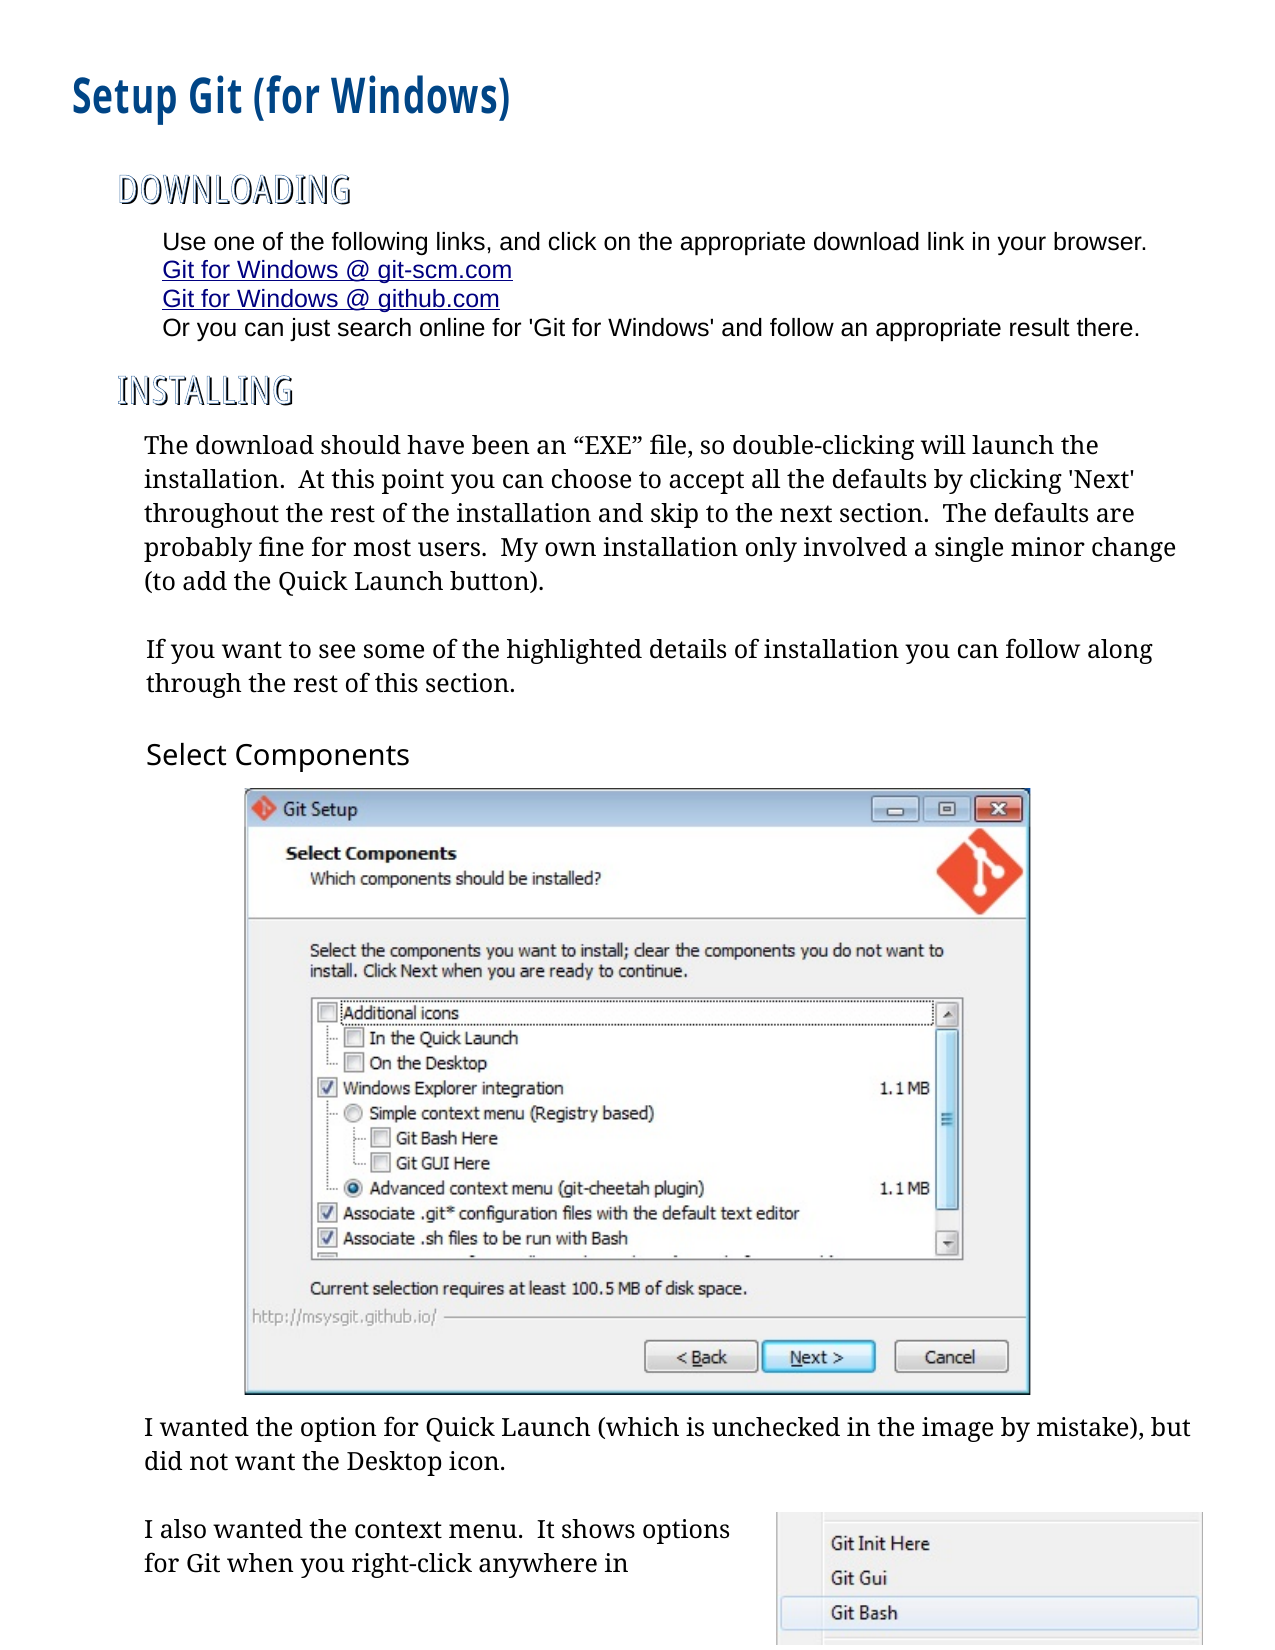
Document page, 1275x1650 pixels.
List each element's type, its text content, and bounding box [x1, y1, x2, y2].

text I wanted the option for Quick Launch (which is unchecked in the image by mistake), but did not want the Desktop icon. [144, 773, 1203, 1478]
text Use one of the following links, and click on the appropriate download link in your browser. [162, 226, 1158, 255]
picture [244, 788, 1031, 1395]
title Select Components [146, 734, 1203, 773]
text Git for Windows @ git-scm.com [162, 255, 1158, 284]
subtitle Installing [117, 362, 1203, 415]
text The download should have been an “EXE” file, so double-clicking will launch the installation. At this point you can choose to accept all the defaults by clicking 'Next' throughout the rest of the installation and skip to the next section. The defaults are probably fine for most users. My own installation only involved a single minor change (to add the Quick Launch button). [144, 427, 1203, 598]
text Or you can just search online for 'Git for Windows' and follow an appropriate result there. [162, 313, 1158, 341]
text Git for Windows @ github.com [162, 284, 1158, 313]
text I also wanted the context menu. It shows options for Git when you right-click anywhere in [144, 1512, 776, 1580]
text If you want to see some of the highlighted details of installation you can follow along through the rest of this section. [146, 632, 1203, 700]
subtitle Downloading [117, 161, 1203, 214]
subtitle Setup Git (for Windows) [72, 61, 1203, 128]
picture [776, 1512, 1203, 1645]
